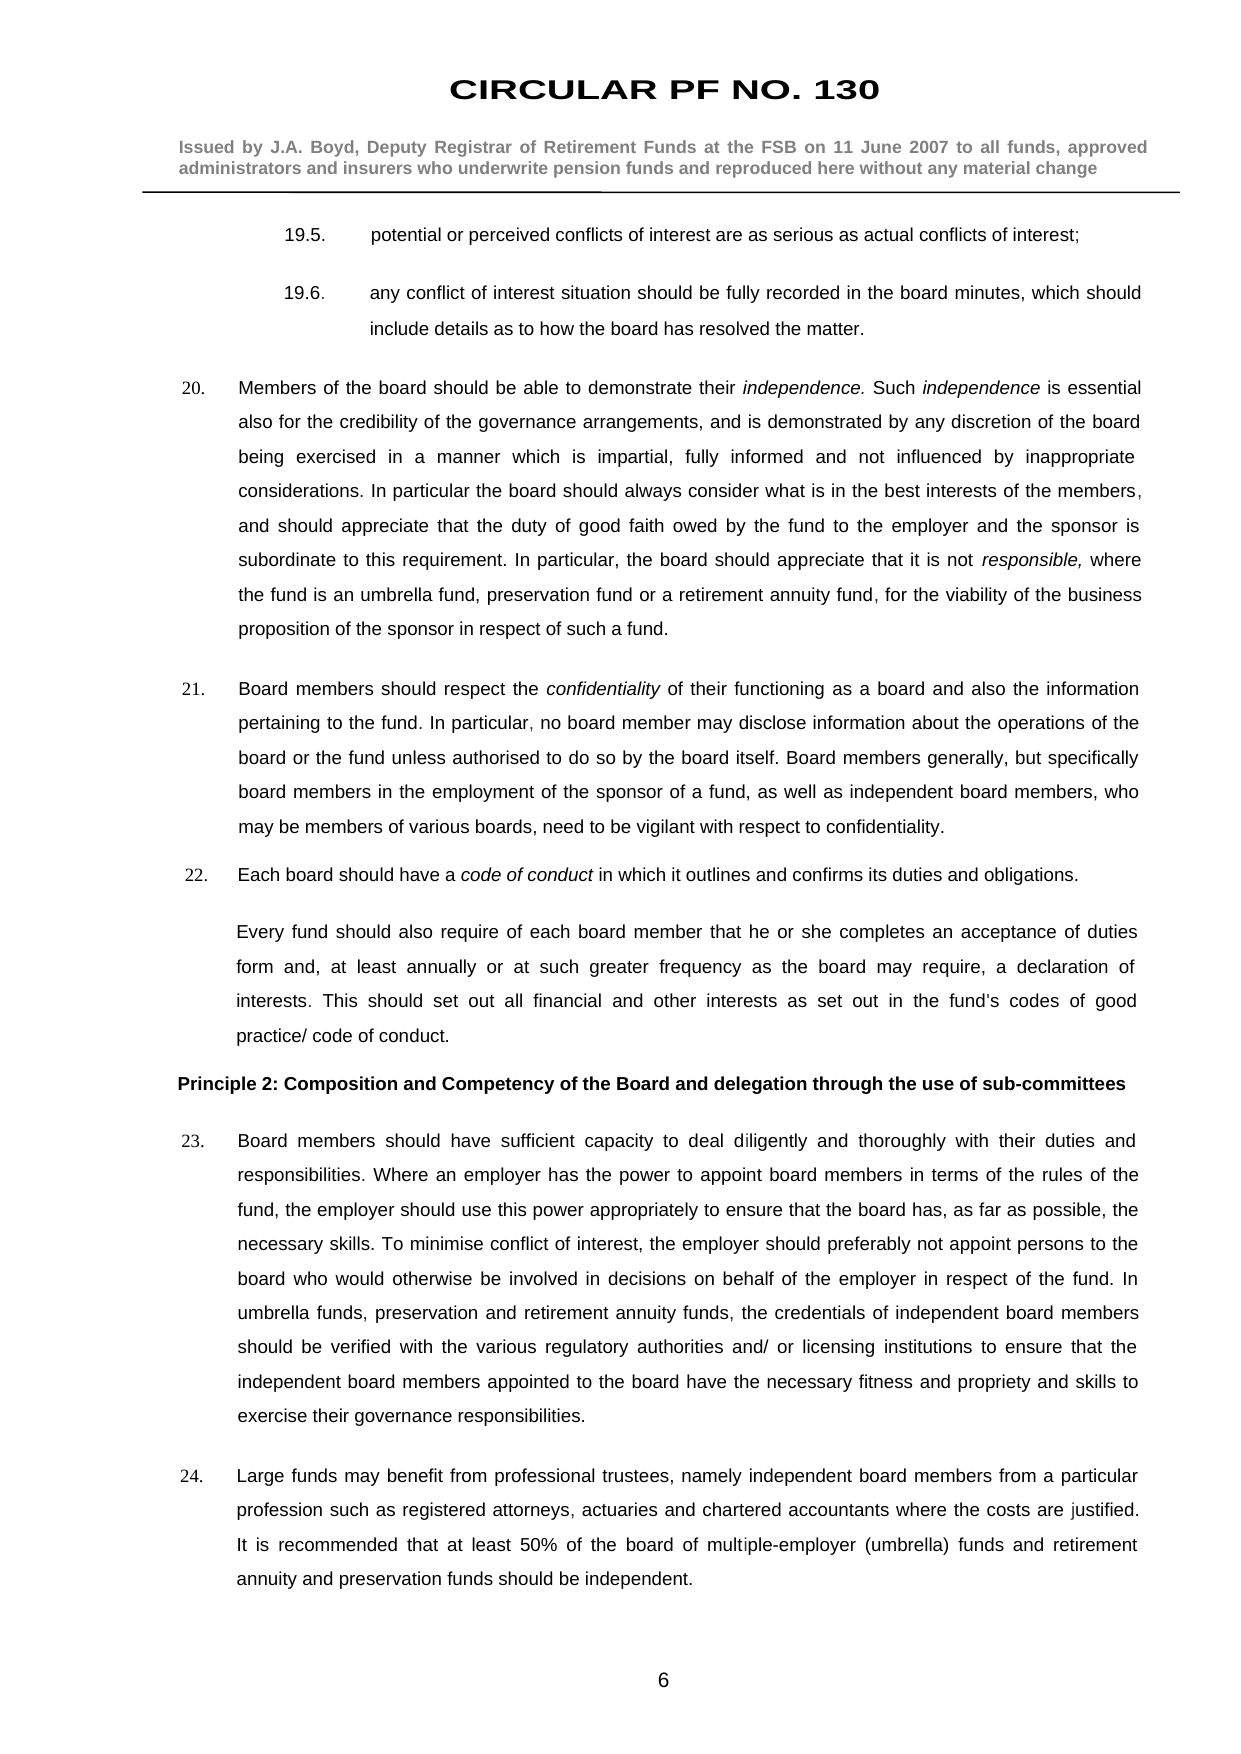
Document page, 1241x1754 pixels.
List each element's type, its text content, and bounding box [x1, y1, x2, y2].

list Each board should have a code of conduct in which it outlines and confirms its duties and obligations. [184, 865, 1147, 886]
list Large funds may benefit from professional trustees, namely independent board members from a particular profession such as registered attorneys, actuaries and chartered accountants where the costs are justified. It is recommended that at least 50% of the board of multiple-employer (umbrella) funds and retirement annuity and preservation funds should be independent. [180, 1455, 1146, 1593]
list Board members should respect the confidentiality of their functioning as a board and also the information pertaining to the fund. In particular, no board member may disclose information about the operations of the board or the fund unless authorised to do so by the board itself. Board members generally, but specifically board members in the employment of the sponsor of a fund, as well as independent board members, who may be members of various boards, need to be vigilant with respect to confidentiality. [182, 668, 1147, 840]
text 19.5. potential or perceived conflicts of interest are as serious as actual conflicts of interest; [177, 225, 1147, 246]
text 19.6. any conflict of interest situation should be fully recorded in the board minutes, which should include details as to how the board has resolved the matter. [177, 271, 1149, 342]
text Every fund should also require of each board member that he or she completes an acceptance of duties form and, at least annually or at such greater frequency as the board may require, a declaration of interests. This should set out all financial and other interests as set out in the fund's codes of good practice/ code of conduct. [236, 911, 1147, 1049]
list Board members should have sufficient capacity to deal diligently and thoroughly with their duties and responsibilities. Where an employer has the power to appoint board members in terms of the rules of the fund, the employer should use this power appropriately to ensure that the board has, as far as possible, the necessary skills. To minimise conflict of interest, the employer should preferably not appoint persons to the board who would otherwise be involved in decisions on behalf of the employer in respect of the fund. In umbrella funds, preservation and retirement annuity funds, the credentials of independent board members should be verified with the various regulatory authorities and/ or licensing institutions to ensure that the independent board members appointed to the board have the necessary fitness and propriety and skills to exercise their governance responsibilities. [181, 1119, 1146, 1430]
text Principle 2: Composition and Competency of the Board and delegation through the use of sub-committees [177, 1074, 1147, 1094]
list Members of the board should be able to demonstrate their independence. Such independence is essential also for the credibility of the governance arrangements, and is demonstrated by any discretion of the board being exercised in a manner which is impartial, fully informed and not influenced by inappropriate considerations. In particular the board should always consider what is in the best interests of the members, and should appreciate that the duty of good faith owed by the fund to the employer and the sponsor is subordinate to this requirement. In particular, the board should appreciate that it is not responsible, where the fund is an umbrella fund, preservation fund or a retirement annuity fund, for the viability of the business proposition of the sponsor in respect of such a fund. [182, 367, 1148, 643]
